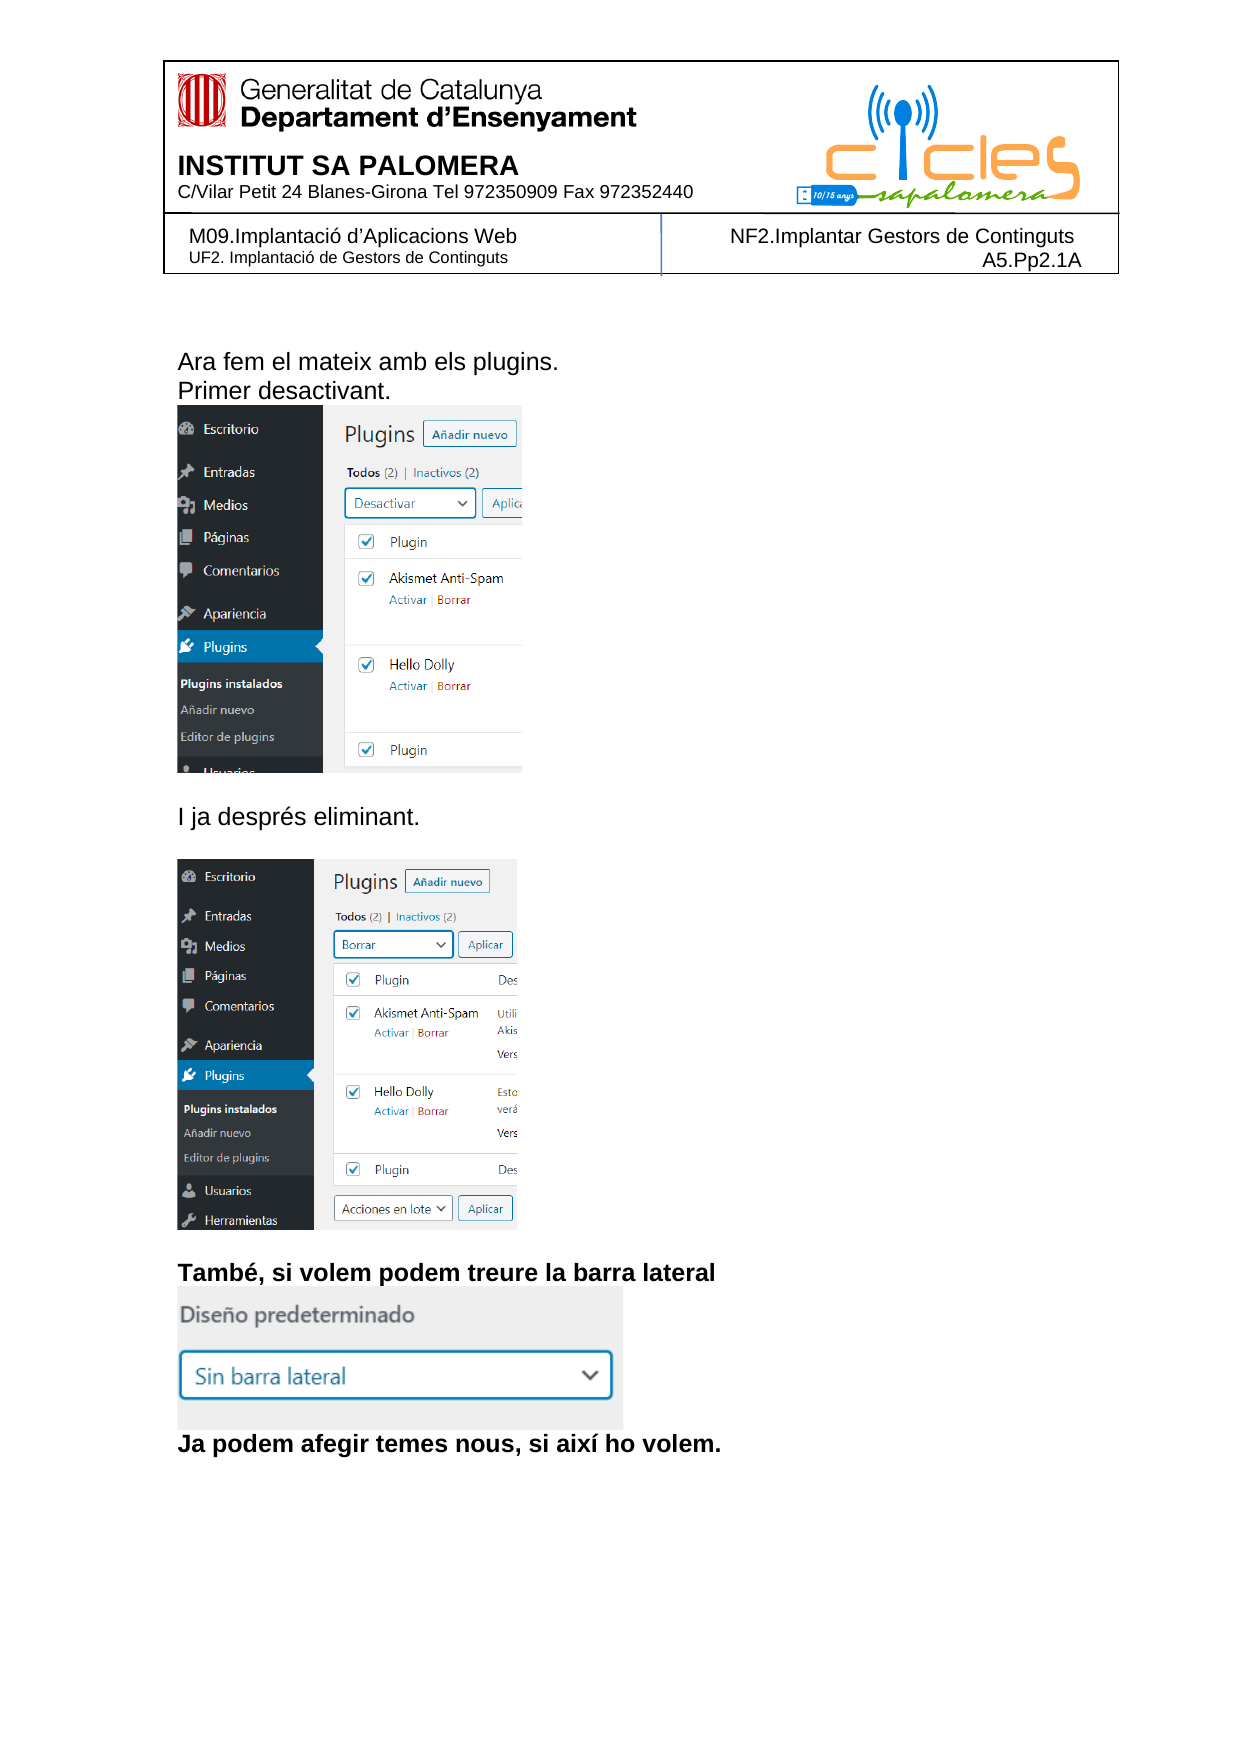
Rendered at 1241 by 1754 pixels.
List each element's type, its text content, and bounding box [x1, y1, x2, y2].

text Ara fem el mateix amb els plugins. [177, 347, 1063, 376]
text Primer desactivant. [177, 376, 1063, 405]
text I ja després eliminant. [177, 802, 1063, 830]
picture [211, 1071, 216, 1079]
picture [177, 859, 518, 1230]
picture [177, 405, 523, 773]
picture [177, 1286, 624, 1430]
picture [791, 71, 1085, 218]
picture [180, 639, 193, 652]
text Ja podem afegir temes nous, si així ho volem. [177, 1429, 1063, 1458]
text També, si volem podem treure la barra lateral [177, 1258, 1063, 1287]
picture [183, 1069, 193, 1081]
